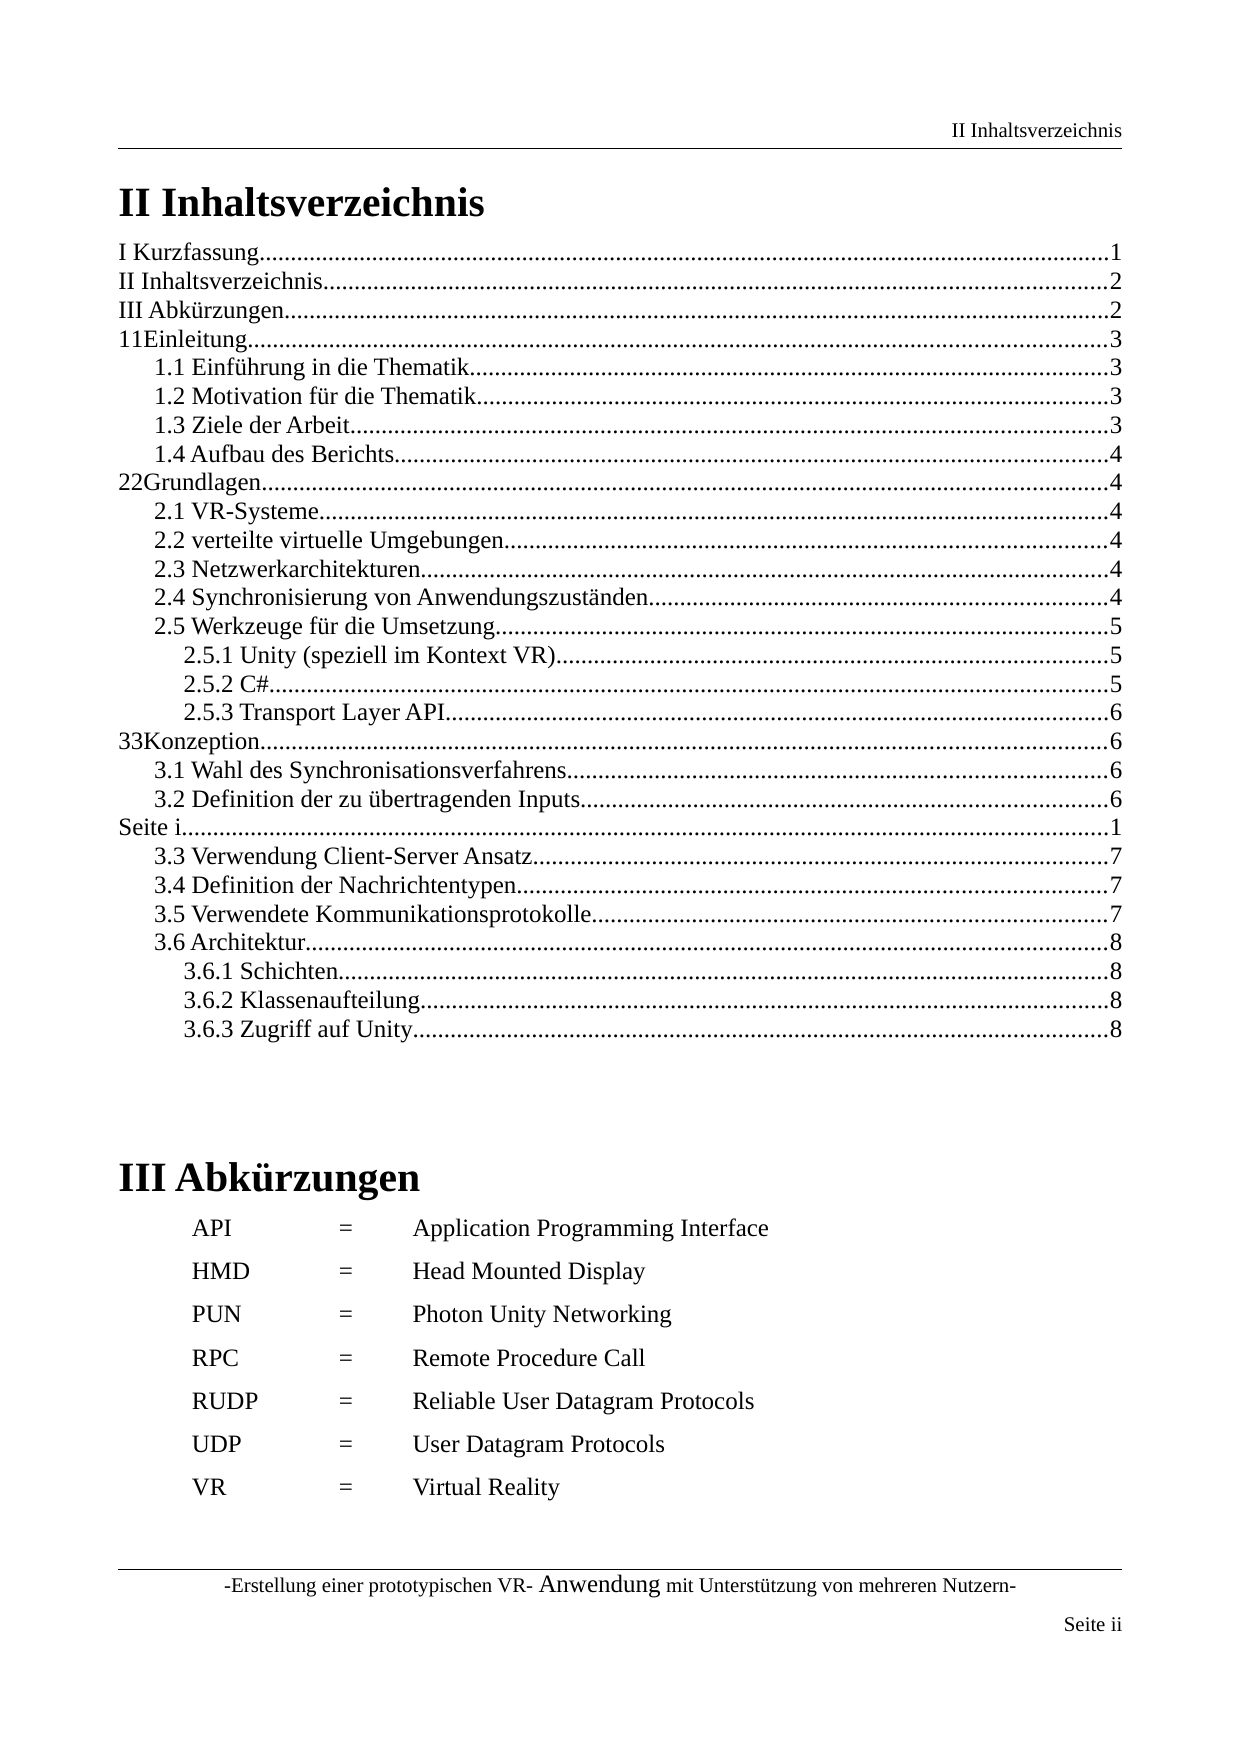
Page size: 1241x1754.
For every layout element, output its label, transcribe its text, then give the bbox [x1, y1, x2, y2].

subtitle II Inhaltsverzeichnis [118, 177, 1122, 225]
text 3.4 Definition der Nachrichtentypen 7 [148, 870, 1122, 899]
text 1.2 Motivation für die Thematik 3 [148, 381, 1122, 410]
text PUN = Photon Unity Networking [118, 1299, 1122, 1328]
text VR = Virtual Reality [118, 1472, 1122, 1501]
text 3.3 Verwendung Client-Server Ansatz 7 [148, 841, 1122, 870]
text II Inhaltsverzeichnis 2 [118, 266, 1122, 295]
text 3.6.2 Klassenaufteilung 8 [177, 985, 1122, 1014]
text 3.6.3 Zugriff auf Unity 8 [177, 1014, 1122, 1042]
text HMD = Head Mounted Display [118, 1256, 1122, 1285]
text 1.4 Aufbau des Berichts 4 [148, 439, 1122, 467]
text 2.5.2 C# 5 [177, 669, 1122, 697]
text UDP = User Datagram Protocols [118, 1429, 1122, 1458]
subtitle III Abkürzungen [118, 1153, 1122, 1201]
text III Abkürzungen 2 [118, 295, 1122, 324]
text RUDP = Reliable User Datagram Protocols [118, 1386, 1122, 1414]
text I Kurzfassung 1 [118, 237, 1122, 266]
text 2.5.1 Unity (speziell im Kontext VR) 5 [177, 640, 1122, 669]
text 22Grundlagen 4 [118, 467, 1122, 496]
text 3.6.1 Schichten 8 [177, 956, 1122, 985]
text 2.5.3 Transport Layer API 6 [177, 697, 1122, 726]
text 3.6 Architektur 8 [148, 927, 1122, 956]
text 11Einleitung 3 [118, 324, 1122, 352]
text 3.2 Definition der zu übertragenden Inputs 6 [148, 784, 1122, 812]
text 33Konzeption 6 [118, 726, 1122, 755]
text 3.1 Wahl des Synchronisationsverfahrens 6 [148, 755, 1122, 784]
text 2.2 verteilte virtuelle Umgebungen 4 [148, 525, 1122, 554]
text Seite i 1 [118, 812, 1122, 841]
text 1.3 Ziele der Arbeit 3 [148, 410, 1122, 439]
text 2.4 Synchronisierung von Anwendungszuständen 4 [148, 582, 1122, 611]
text 2.3 Netzwerkarchitekturen 4 [148, 554, 1122, 582]
text API = Application Programming Interface [118, 1213, 1122, 1242]
text 2.5 Werkzeuge für die Umsetzung 5 [148, 611, 1122, 640]
text 2.1 VR-Systeme 4 [148, 496, 1122, 525]
text 3.5 Verwendete Kommunikationsprotokolle 7 [148, 899, 1122, 927]
text RPC = Remote Procedure Call [118, 1343, 1122, 1371]
text 1.1 Einführung in die Thematik 3 [148, 352, 1122, 381]
